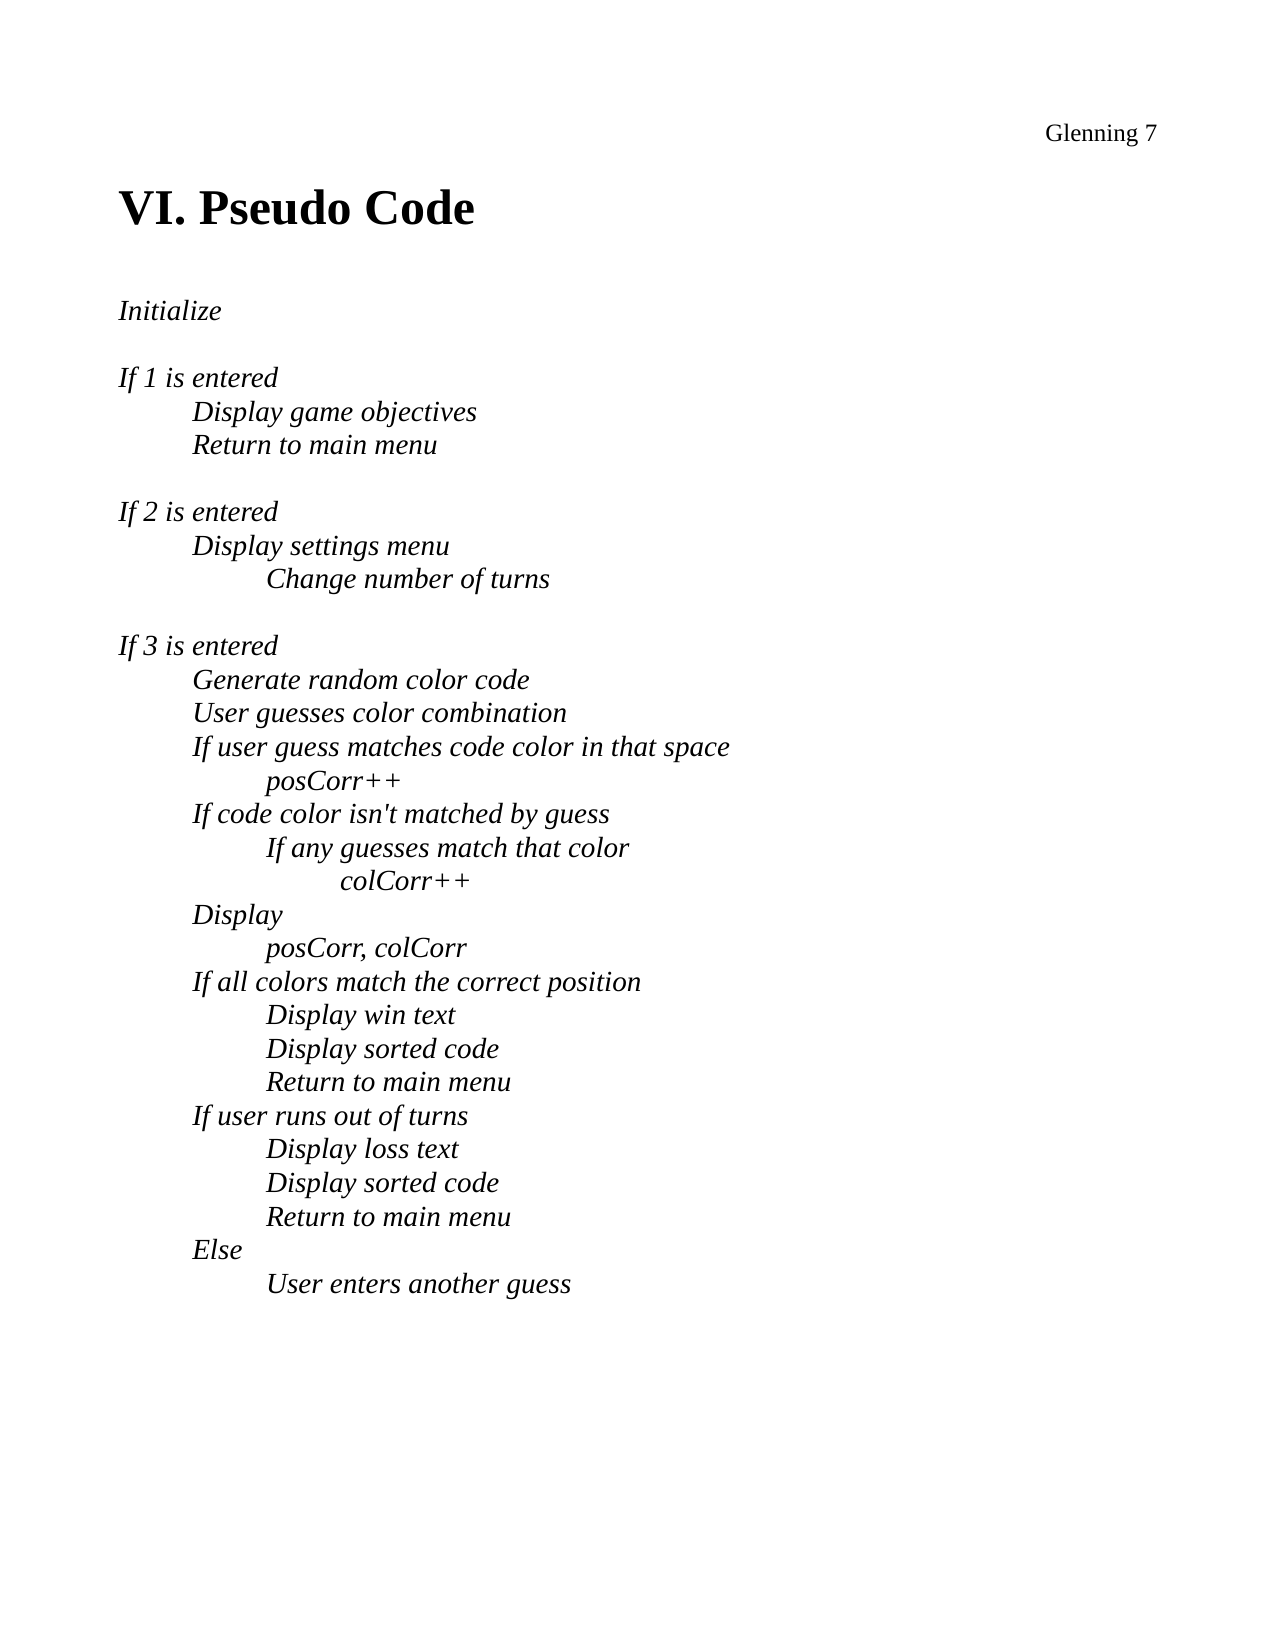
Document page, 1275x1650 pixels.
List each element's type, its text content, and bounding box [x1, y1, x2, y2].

text VI. Pseudo Code [118, 178, 1157, 236]
text If user runs out of turns [118, 1098, 1157, 1132]
text Return to main menu [118, 427, 1157, 461]
text If all colors match the correct position [118, 964, 1157, 997]
text Display game objectives [118, 394, 1157, 427]
text Return to main menu [118, 1064, 1157, 1098]
text User enters another guess [118, 1266, 1157, 1299]
text posCorr++ [118, 763, 1157, 796]
text Change number of turns [118, 561, 1157, 595]
text colCorr++ [118, 863, 1157, 897]
text Display settings menu [118, 528, 1157, 561]
text Return to main menu [118, 1199, 1157, 1232]
text posCorr, colCorr [118, 930, 1157, 964]
text Display win text [118, 997, 1157, 1031]
text Display loss text [118, 1132, 1157, 1165]
text If code color isn't matched by guess [118, 796, 1157, 830]
text If any guesses match that color [118, 830, 1157, 863]
text Display sorted code [118, 1165, 1157, 1199]
text If 2 is entered [118, 494, 1157, 528]
text Display [118, 897, 1157, 930]
text If user guess matches code color in that space [118, 729, 1157, 763]
text Display sorted code [118, 1031, 1157, 1064]
text Else [118, 1232, 1157, 1266]
text User guesses color combination [118, 696, 1157, 729]
text Initialize [118, 293, 1157, 327]
text If 3 is entered [118, 628, 1157, 662]
text Generate random color code [118, 662, 1157, 696]
text If 1 is entered [118, 360, 1157, 394]
